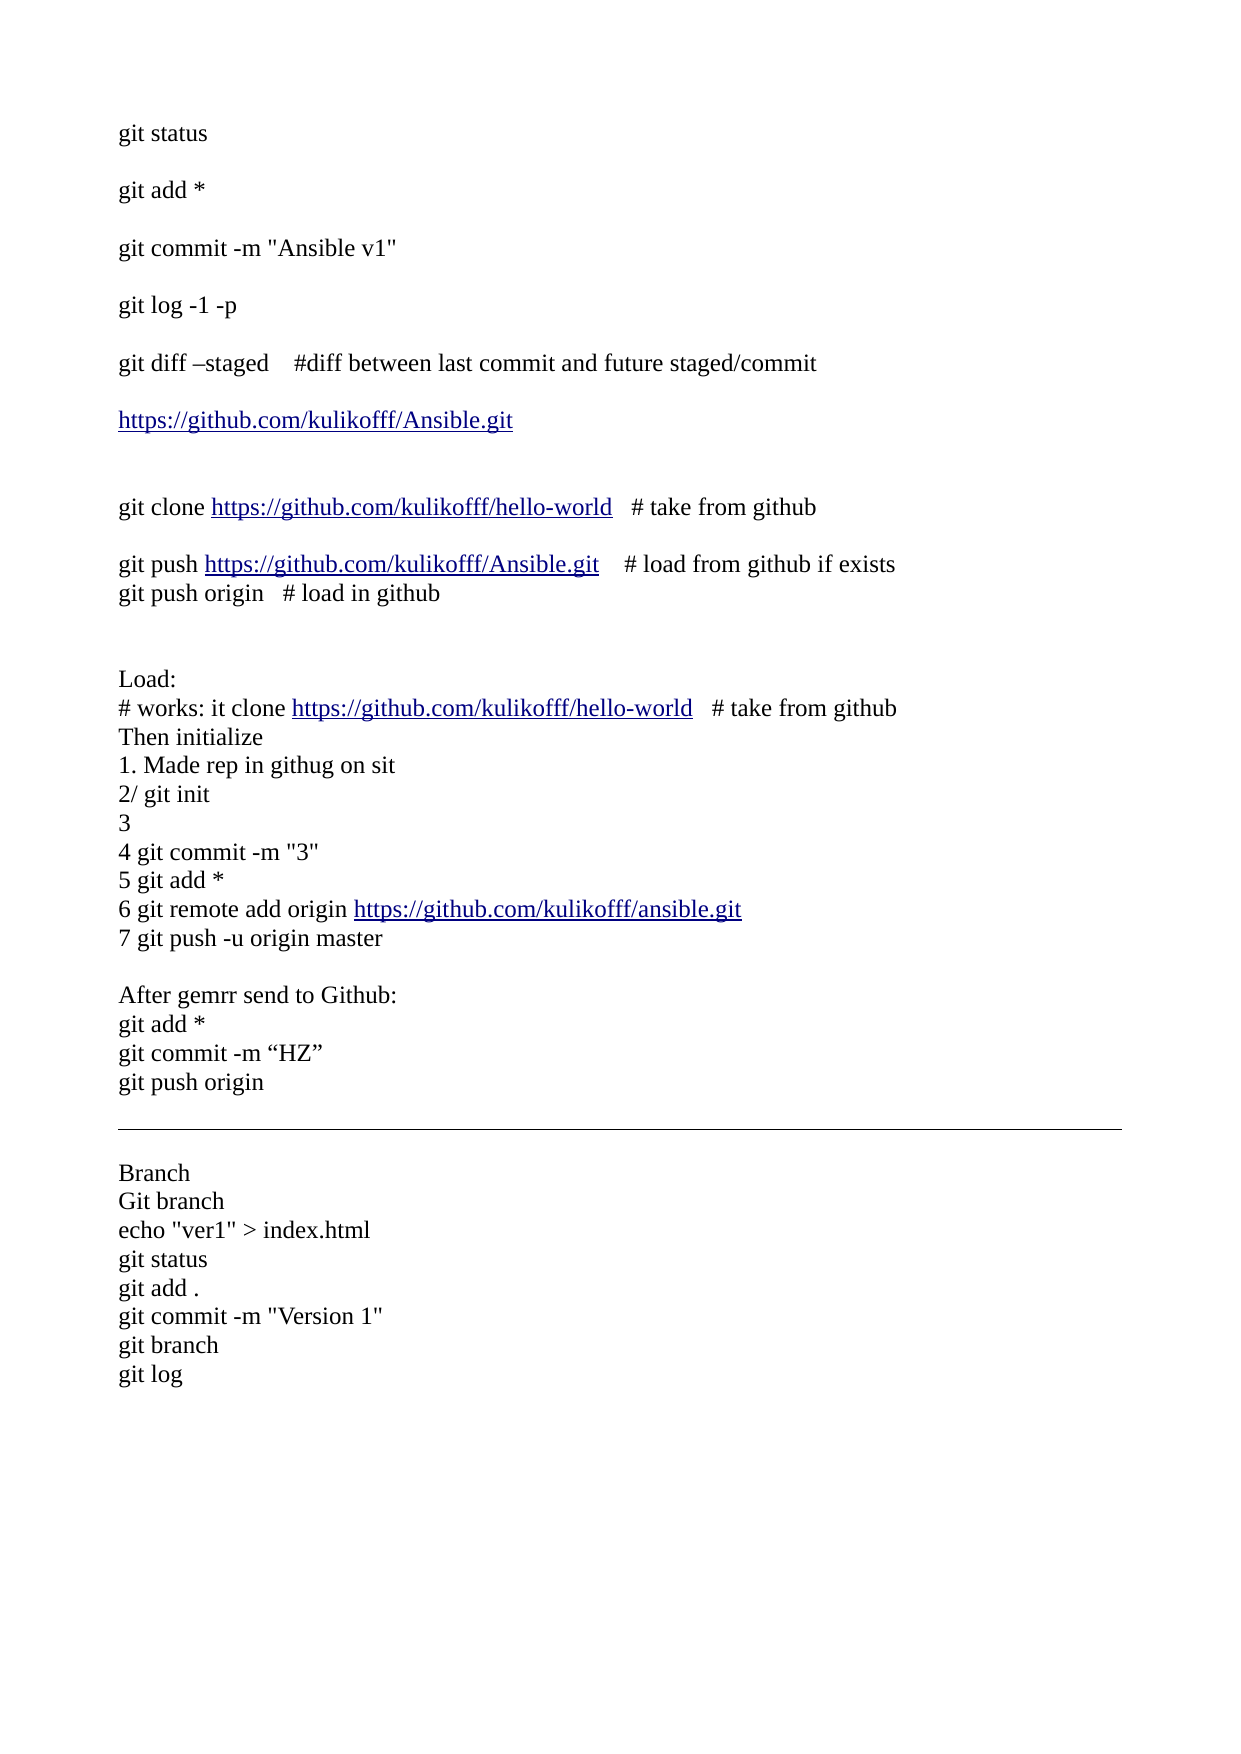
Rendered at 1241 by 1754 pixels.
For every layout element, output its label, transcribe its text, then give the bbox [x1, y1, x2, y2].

text 6 git remote add origin https://github.com/kulikofff/ansible.git [118, 894, 1122, 923]
text Load: [118, 664, 1122, 693]
text git log [118, 1359, 1122, 1388]
text 4 git commit -m "3" [118, 837, 1122, 866]
text 5 git add * [118, 866, 1122, 894]
text git status [118, 118, 1122, 147]
text 1. Made rep in githug on sit [118, 751, 1122, 779]
text 7 git push -u origin master [118, 923, 1122, 952]
text Then initialize [118, 722, 1122, 751]
text git log -1 -p [118, 291, 1122, 319]
text echo "ver1" > index.html [118, 1215, 1122, 1244]
text git clone https://github.com/kulikofff/hello-world # take from github [118, 492, 1122, 521]
text Git branch [118, 1186, 1122, 1215]
text After gemrr send to Github: [118, 981, 1122, 1009]
text # works: it clone https://github.com/kulikofff/hello-world # take from github [118, 693, 1122, 722]
text git push https://github.com/kulikofff/Ansible.git # load from github if exists [118, 549, 1122, 578]
text git branch [118, 1330, 1122, 1359]
text https://github.com/kulikofff/Ansible.git [118, 406, 1122, 434]
text git diff –staged #diff between last commit and future staged/commit [118, 348, 1122, 377]
text 2/ git init [118, 779, 1122, 808]
text git commit -m "Ansible v1" [118, 233, 1122, 262]
text git status [118, 1244, 1122, 1273]
text Branch [118, 1158, 1122, 1186]
text git commit -m "Version 1" [118, 1301, 1122, 1330]
text git add * [118, 1009, 1122, 1038]
text git add . [118, 1273, 1122, 1301]
text git push origin # load in github [118, 578, 1122, 607]
text git commit -m “HZ” [118, 1038, 1122, 1067]
text git push origin [118, 1067, 1122, 1096]
text git add * [118, 176, 1122, 204]
text 3 [118, 808, 1122, 837]
